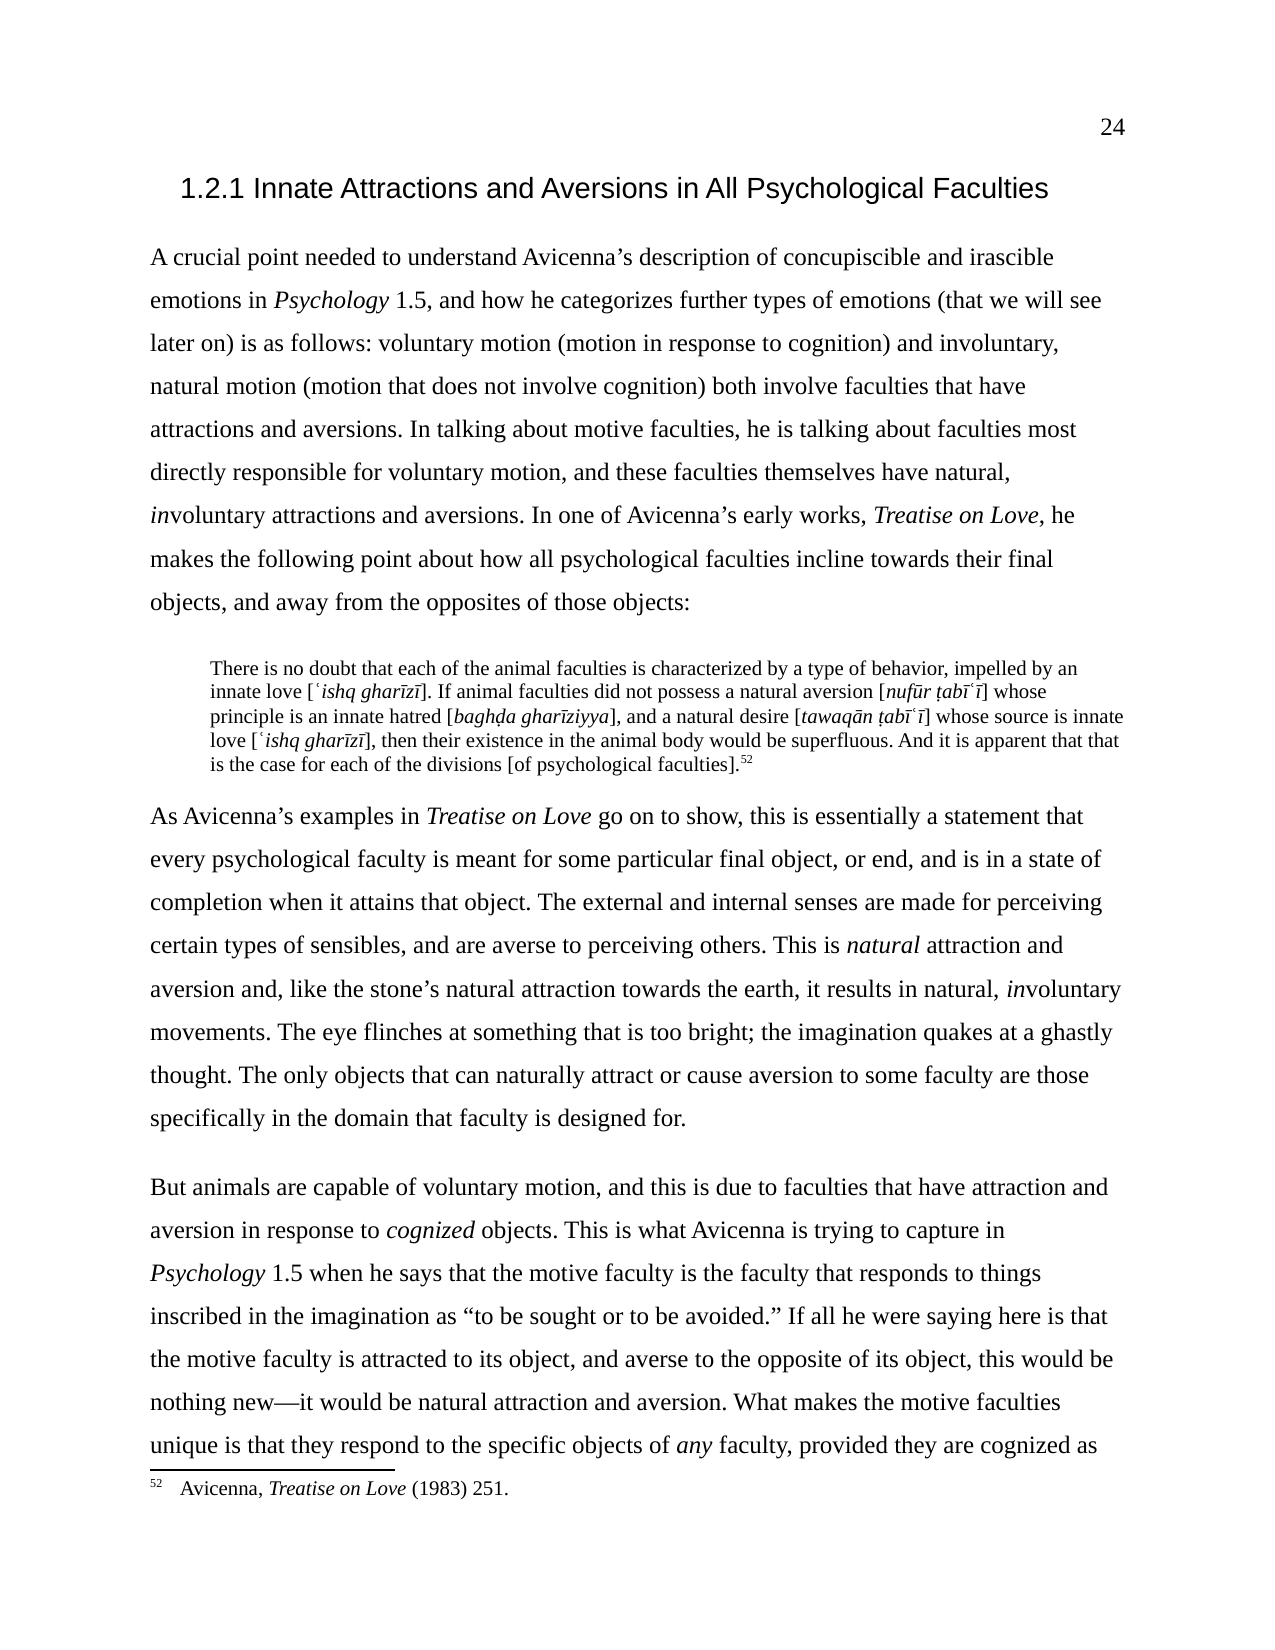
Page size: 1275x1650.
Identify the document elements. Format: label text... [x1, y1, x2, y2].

text As Avicenna’s examples in Treatise on Love go on to show, this is essentially a statement that every psychological faculty is meant for some particular final object, or end, and is in a state of completion when it attains that object. The external and internal senses are made for perceiving certain types of sensibles, and are averse to perceiving others. This is natural attraction and aversion and, like the stone’s natural attraction towards the earth, it results in natural, involuntary movements. The eye flinches at something that is too bright; the imagination quakes at a ghastly thought. The only objects that can naturally attract or cause aversion to some faculty are those specifically in the domain that faculty is designed for. [150, 801, 1125, 1132]
subtitle 1.2.1 Innate Attractions and Aversions in All Psychological Faculties [180, 171, 1125, 204]
text There is no doubt that each of the animal faculties is characterized by a type of behavior, impelled by an innate love [ʿishq gharīzī]. If animal faculties did not possess a natural aversion [nufūr ṭabīʿī] whose principle is an innate hatred [baghḍa gharīziyya], and a natural desire [tawaqān ṭabīʿī] whose source is innate love [ʿishq gharīzī], then their existence in the animal body would be superfluous. And it is apparent that that is the case for each of the divisions [of psychological faculties]. [210, 655, 1125, 776]
text A crucial point needed to understand Avicenna’s description of concupiscible and irascible emotions in Psychology 1.5, and how he categorizes further types of emotions (that we will see later on) is as follows: voluntary motion (motion in response to cognition) and involuntary, natural motion (motion that does not involve cognition) both involve faculties that have attractions and aversions. In talking about motive faculties, he is talking about faculties most directly responsible for voluntary motion, and these faculties themselves have natural, involuntary attractions and aversions. In one of Avicenna’s early works, Treatise on Love, he makes the following point about how all psychological faculties incline towards their final objects, and away from the opposites of those objects: [150, 242, 1125, 616]
text But animals are capable of voluntary motion, and this is due to faculties that have attraction and aversion in response to cognized objects. This is what Avicenna is trying to capture in Psychology 1.5 when he says that the motive faculty is the faculty that responds to things inscribed in the imagination as “to be sought or to be avoided.” If all he were saying here is that the motive faculty is attracted to its object, and averse to the opposite of its object, this would be nothing new―it would be natural attraction and aversion. What makes the motive faculties unique is that they respond to the specific objects of any faculty, provided they are cognized as [150, 1172, 1125, 1459]
text Avicenna, Treatise on Love (1983) 251. [150, 1476, 1125, 1500]
